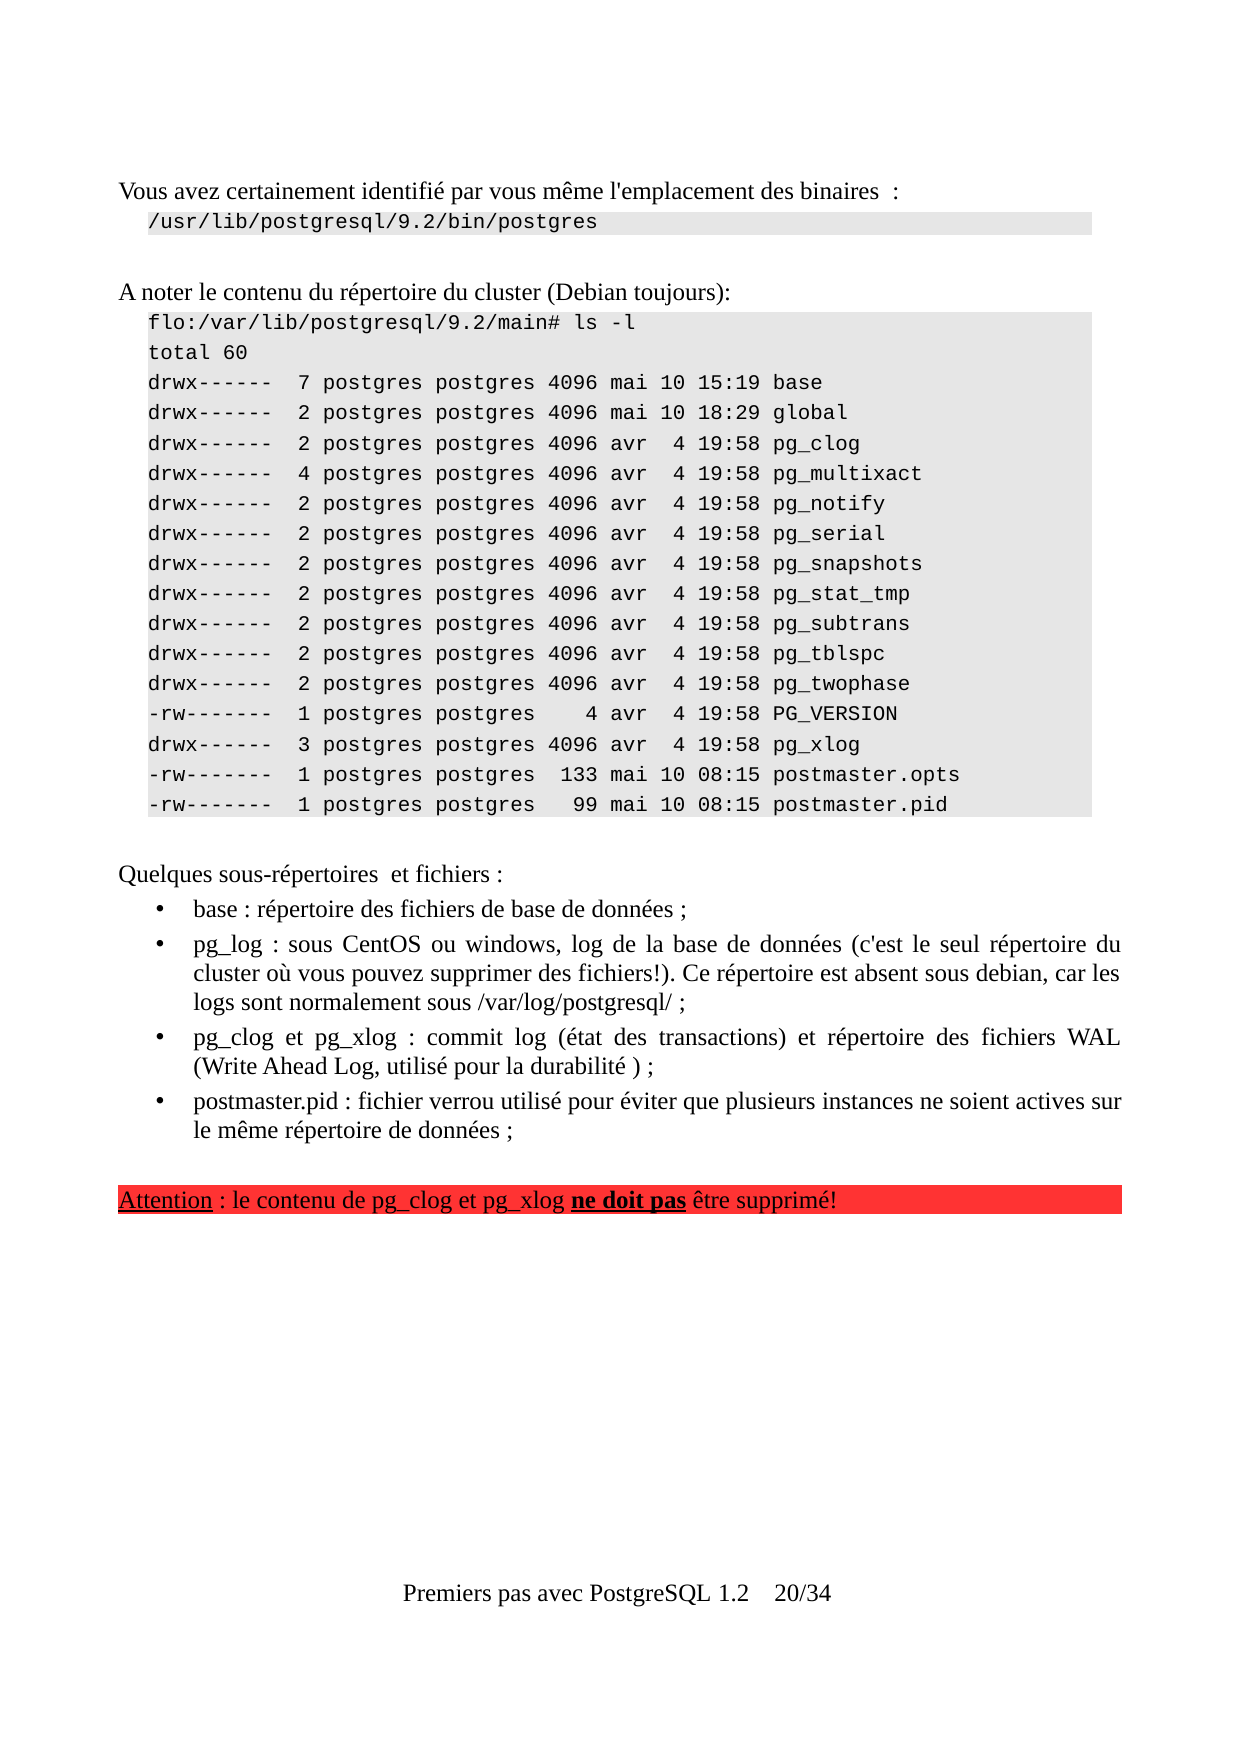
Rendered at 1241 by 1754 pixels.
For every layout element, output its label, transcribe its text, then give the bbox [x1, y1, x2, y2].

text /usr/lib/postgresql/9.2/bin/postgres [148, 212, 1092, 235]
text drwx------ 2 postgres postgres 4096 avr 4 19:58 pg_stat_tmp [148, 583, 1092, 607]
text drwx------ 3 postgres postgres 4096 avr 4 19:58 pg_xlog [148, 733, 1092, 757]
text drwx------ 2 postgres postgres 4096 avr 4 19:58 pg_twophase [148, 673, 1092, 697]
text -rw------- 1 postgres postgres 4 avr 4 19:58 PG_VERSION [148, 703, 1092, 727]
text drwx------ 2 postgres postgres 4096 avr 4 19:58 pg_subtrans [148, 613, 1092, 637]
text drwx------ 7 postgres postgres 4096 mai 10 15:19 base [148, 372, 1092, 396]
text flo:/var/lib/postgresql/9.2/main# ls -l [148, 312, 1092, 336]
text drwx------ 2 postgres postgres 4096 mai 10 18:29 global [148, 402, 1092, 426]
list pg_log : sous CentOS ou windows, log de la base de données (c'est le seul répertoire du cluster où vous pouvez supprimer des fichiers!). Ce répertoire est absent sous debian, car les logs sont normalement sous /var/log/postgresql/ ; [156, 929, 1122, 1016]
text drwx------ 2 postgres postgres 4096 avr 4 19:58 pg_serial [148, 523, 1092, 546]
text drwx------ 2 postgres postgres 4096 avr 4 19:58 pg_snapshots [148, 553, 1092, 577]
text Quelques sous-répertoires et fichiers : [118, 859, 1122, 888]
text total 60 [148, 342, 1092, 366]
text Vous avez certainement identifié par vous même l'emplacement des binaires : [118, 176, 1122, 205]
text -rw------- 1 postgres postgres 133 mai 10 08:15 postmaster.opts [148, 764, 1092, 787]
list pg_clog et pg_xlog : commit log (état des transactions) et répertoire des fichiers WAL (Write Ahead Log, utilisé pour la durabilité ) ; [156, 1022, 1122, 1080]
text drwx------ 2 postgres postgres 4096 avr 4 19:58 pg_notify [148, 493, 1092, 516]
text drwx------ 2 postgres postgres 4096 avr 4 19:58 pg_clog [148, 432, 1092, 456]
list postmaster.pid : fichier verrou utilisé pour éviter que plusieurs instances ne soient actives sur le même répertoire de données ; [156, 1086, 1122, 1144]
text Attention : le contenu de pg_clog et pg_xlog ne doit pas être supprimé! [118, 1185, 1122, 1214]
text drwx------ 4 postgres postgres 4096 avr 4 19:58 pg_multixact [148, 463, 1092, 486]
text A noter le contenu du répertoire du cluster (Debian toujours): [118, 277, 1122, 306]
list base : répertoire des fichiers de base de données ; [156, 894, 1122, 923]
text -rw------- 1 postgres postgres 99 mai 10 08:15 postmaster.pid [148, 794, 1092, 817]
text drwx------ 2 postgres postgres 4096 avr 4 19:58 pg_tblspc [148, 643, 1092, 667]
